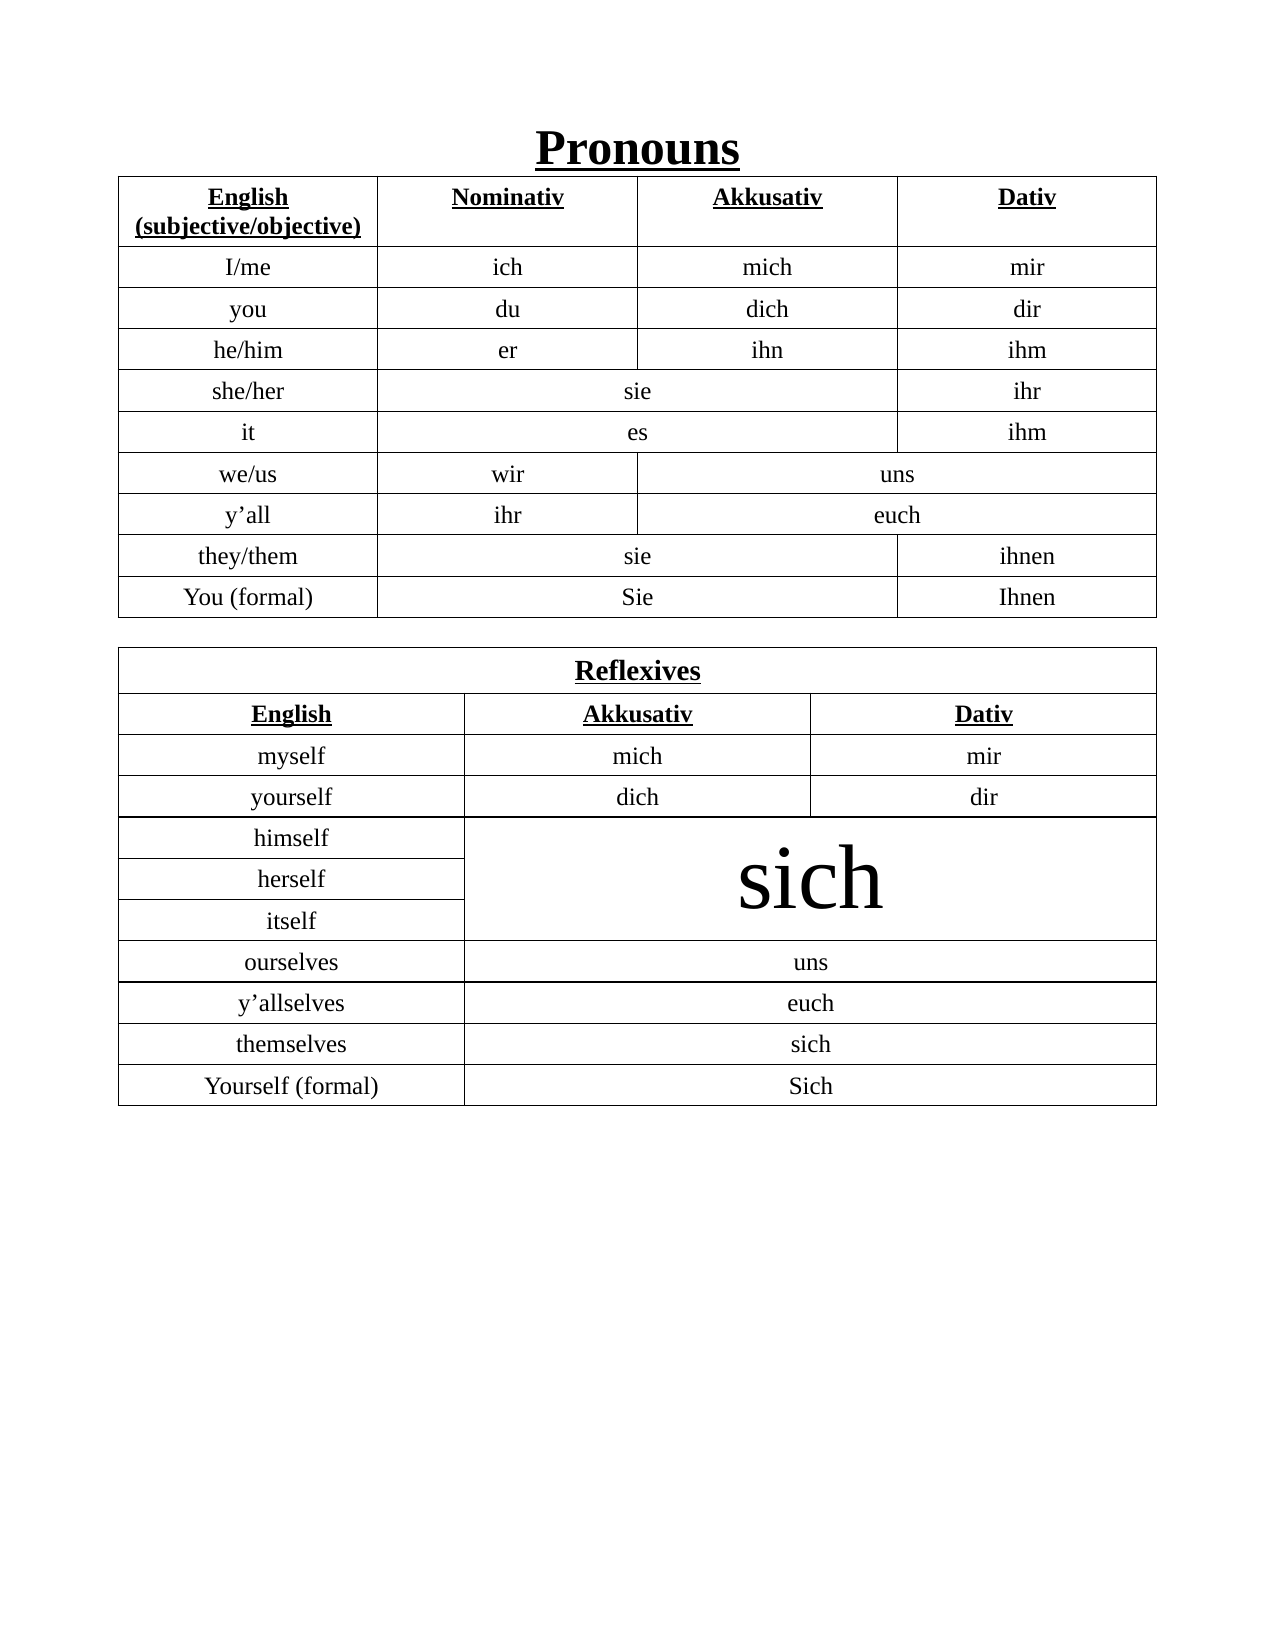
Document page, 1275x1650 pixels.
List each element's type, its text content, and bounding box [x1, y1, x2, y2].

table_cell dich [638, 288, 897, 328]
table_cell er [378, 329, 637, 369]
table_cell euch [465, 983, 1156, 1023]
table_header Reflexives [119, 648, 1156, 693]
table_cell sich [465, 1024, 1156, 1064]
table_cell dir [811, 776, 1156, 816]
table_cell English [119, 694, 464, 734]
table_cell you [119, 288, 377, 328]
table_cell euch [638, 494, 1156, 534]
table_cell You (formal) [119, 577, 377, 617]
table_cell himself [119, 818, 464, 858]
table_cell ihm [898, 329, 1156, 369]
table_cell themselves [119, 1024, 464, 1064]
table_header Akkusativ [638, 177, 897, 246]
table_cell she/her [119, 370, 377, 411]
table_cell y’all [119, 494, 377, 534]
table_cell dir [898, 288, 1156, 328]
table_cell Akkusativ [465, 694, 810, 734]
table_cell mir [898, 247, 1156, 287]
table_cell y’allselves [119, 983, 464, 1023]
table_cell mir [811, 735, 1156, 775]
table_cell ihn [638, 329, 897, 369]
table_cell itself [119, 900, 464, 940]
table_cell wir [378, 453, 637, 493]
table_cell sich [465, 818, 1156, 940]
table_cell ich [378, 247, 637, 287]
table_cell ihr [898, 370, 1156, 411]
table_cell ihr [378, 494, 637, 534]
table_header Nominativ [378, 177, 637, 246]
table_cell Sich [465, 1065, 1156, 1105]
table_cell ourselves [119, 941, 464, 981]
table_cell Sie [378, 577, 897, 617]
table_cell es [378, 412, 897, 452]
table_cell mich [638, 247, 897, 287]
table_cell sie [378, 535, 897, 576]
table_header English (subjective/objective) [119, 177, 377, 246]
table_cell we/us [119, 453, 377, 493]
table_cell ihm [898, 412, 1156, 452]
table_cell uns [465, 941, 1156, 981]
table_header Dativ [898, 177, 1156, 246]
text Pronouns [118, 118, 1157, 176]
table_cell he/him [119, 329, 377, 369]
table_cell myself [119, 735, 464, 775]
table_cell they/them [119, 535, 377, 576]
table_cell sie [378, 370, 897, 411]
table_cell dich [465, 776, 810, 816]
table_cell Ihnen [898, 577, 1156, 617]
table_cell Yourself (formal) [119, 1065, 464, 1105]
table_cell uns [638, 453, 1156, 493]
table_cell I/me [119, 247, 377, 287]
table_cell it [119, 412, 377, 452]
table_cell herself [119, 859, 464, 899]
table_cell du [378, 288, 637, 328]
table_cell Dativ [811, 694, 1156, 734]
table_cell ihnen [898, 535, 1156, 576]
table_cell mich [465, 735, 810, 775]
table_cell yourself [119, 776, 464, 816]
